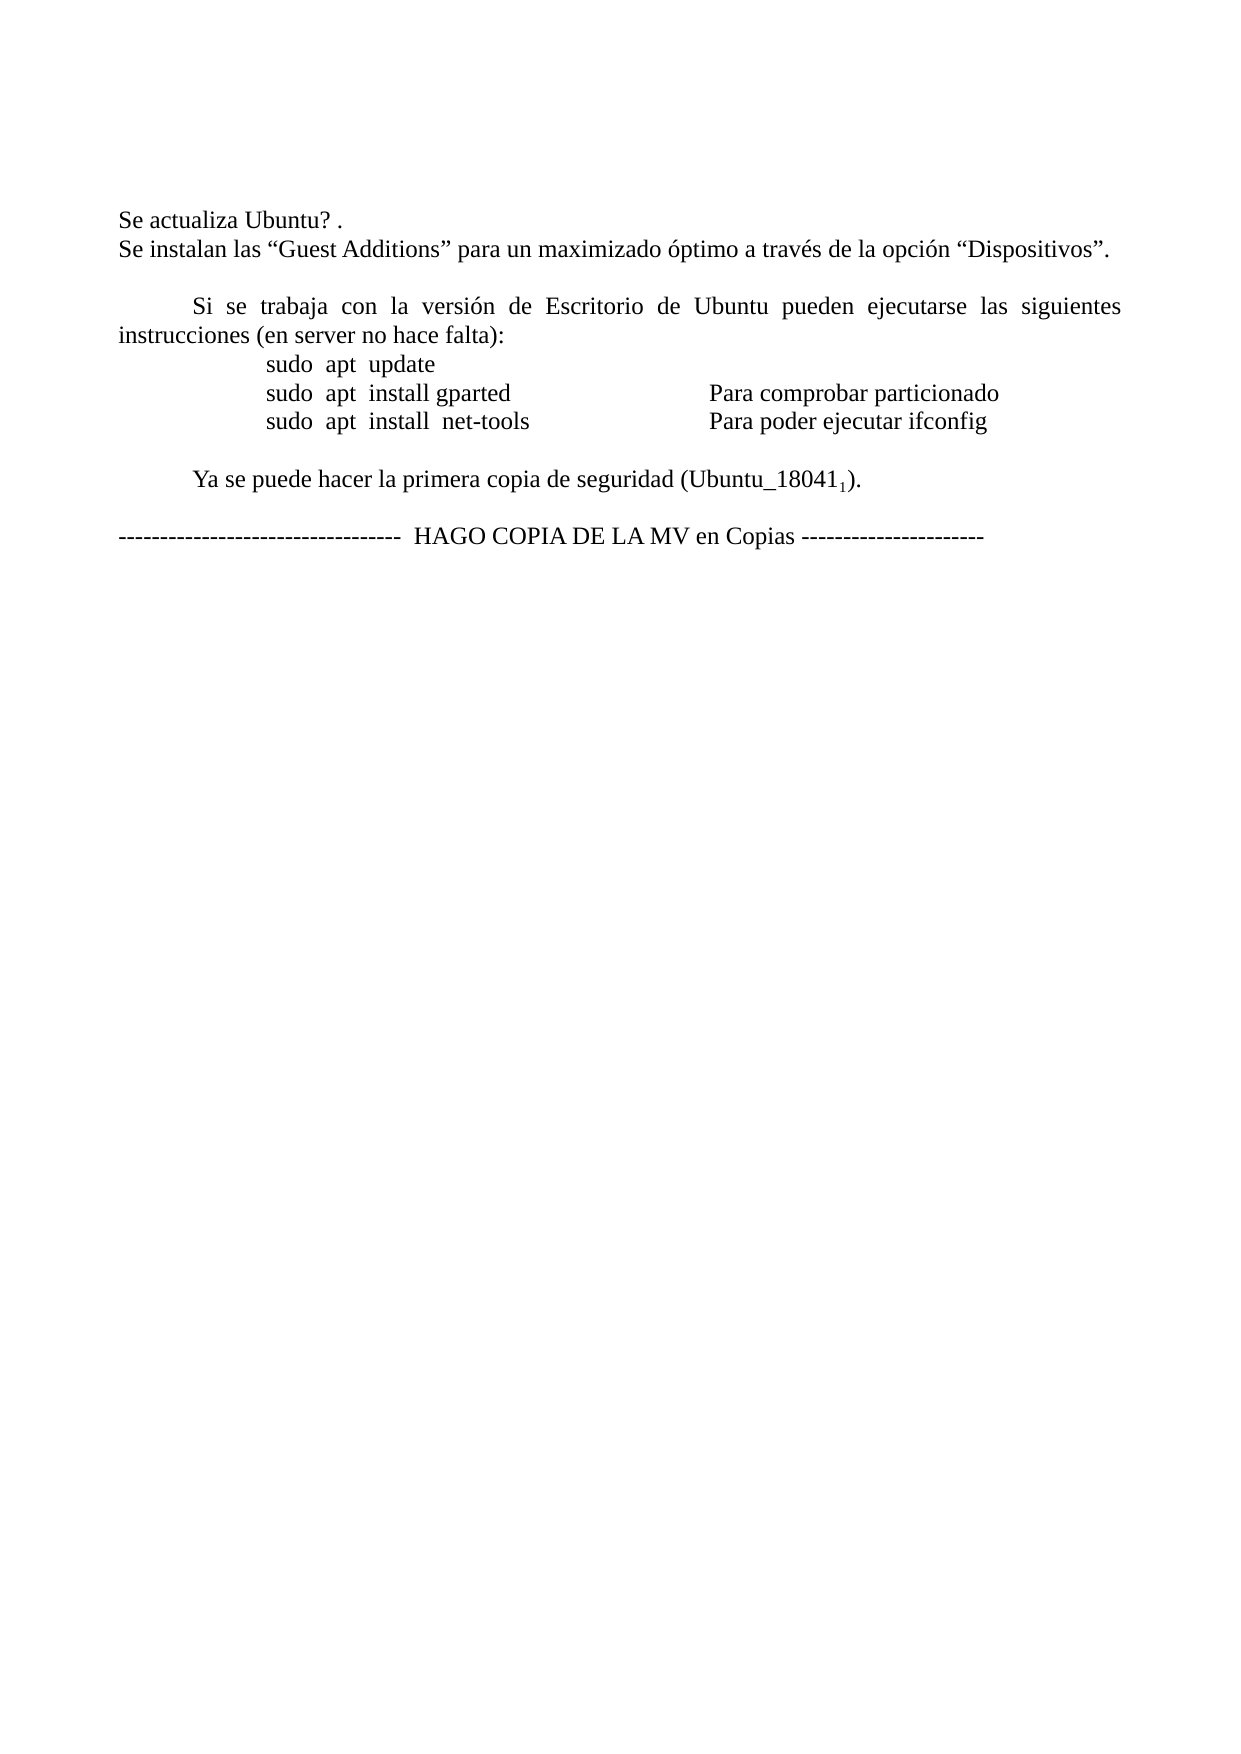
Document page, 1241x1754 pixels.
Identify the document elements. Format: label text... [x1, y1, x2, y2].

text ---------------------------------- HAGO COPIA DE LA MV en Copias ---------------------- [118, 521, 1122, 550]
text Ya se puede hacer la primera copia de seguridad (Ubuntu_18041₁). [118, 464, 1122, 493]
text sudo apt install net-tools Para poder ejecutar ifconfig [118, 406, 1122, 435]
text Si se trabaja con la versión de Escritorio de Ubuntu pueden ejecutarse las siguientes instrucciones (en server no hace falta): [118, 291, 1122, 349]
text sudo apt install gparted Para comprobar particionado [118, 378, 1122, 406]
text sudo apt update [118, 349, 1122, 378]
text Se instalan las “Guest Additions” para un maximizado óptimo a través de la opción “Dispositivos”. [118, 234, 1122, 263]
text Se actualiza Ubuntu? . [118, 205, 1122, 234]
